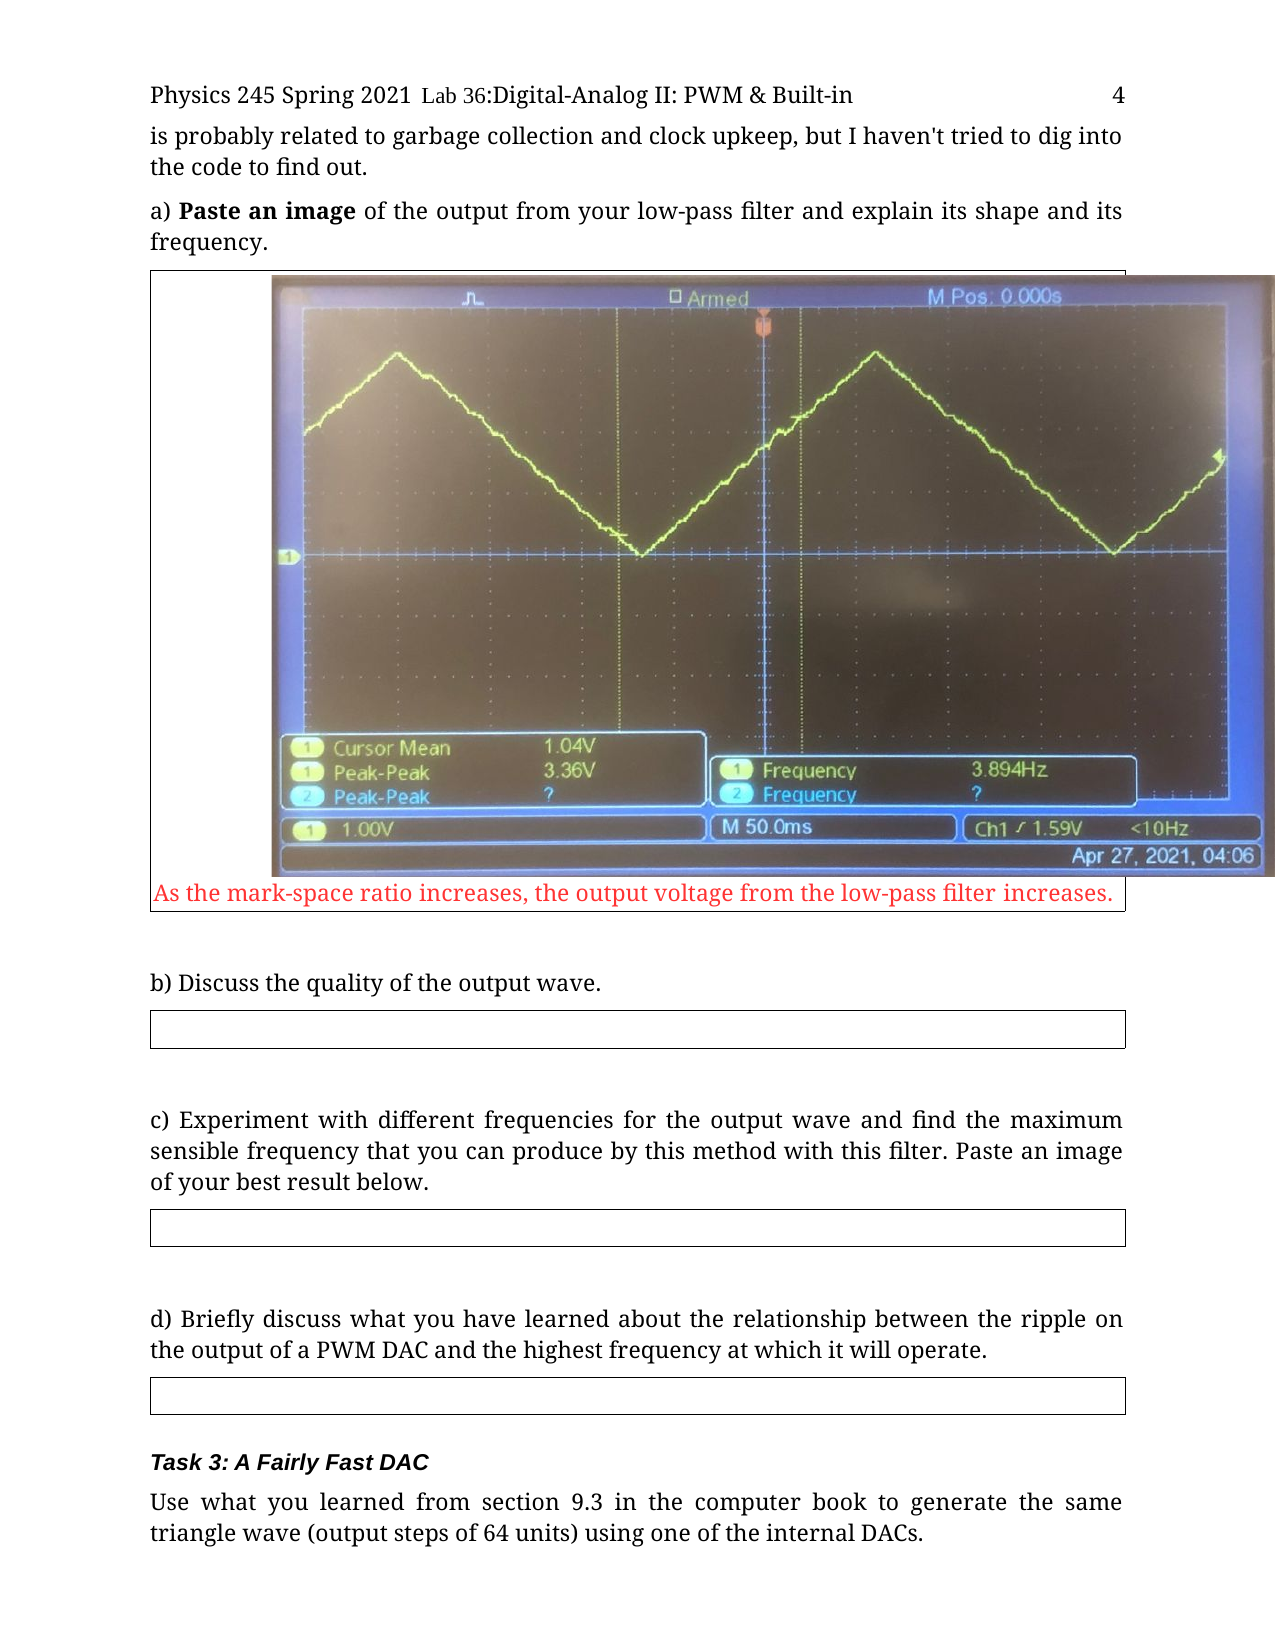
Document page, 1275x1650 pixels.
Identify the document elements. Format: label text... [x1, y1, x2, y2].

picture [271, 275, 1275, 877]
text a) Paste an image of the output from your low-pass filter and explain its shape and its frequency. [150, 195, 1125, 257]
text is probably related to garbage collection and clock upkeep, but I haven't tried to dig into the code to find out. [150, 120, 1125, 182]
text As the mark-space ratio increases, the output voltage from the low-pass filter increases. [151, 271, 1125, 911]
text d) Briefly discuss what you have learned about the relationship between the ripple on the output of a PWM DAC and the highest frequency at which it will operate. [150, 1303, 1125, 1365]
text b) Discuss the quality of the output wave. [150, 967, 1125, 998]
text c) Experiment with different frequencies for the output wave and find the maximum sensible frequency that you can produce by this method with this filter. Paste an image of your best result below. [150, 1104, 1125, 1197]
subtitle Task 3: A Fairly Fast DAC [150, 1448, 1125, 1475]
text Use what you learned from section 9.3 in the computer book to generate the same triangle wave (output steps of 64 units) using one of the internal DACs. [150, 1485, 1125, 1547]
